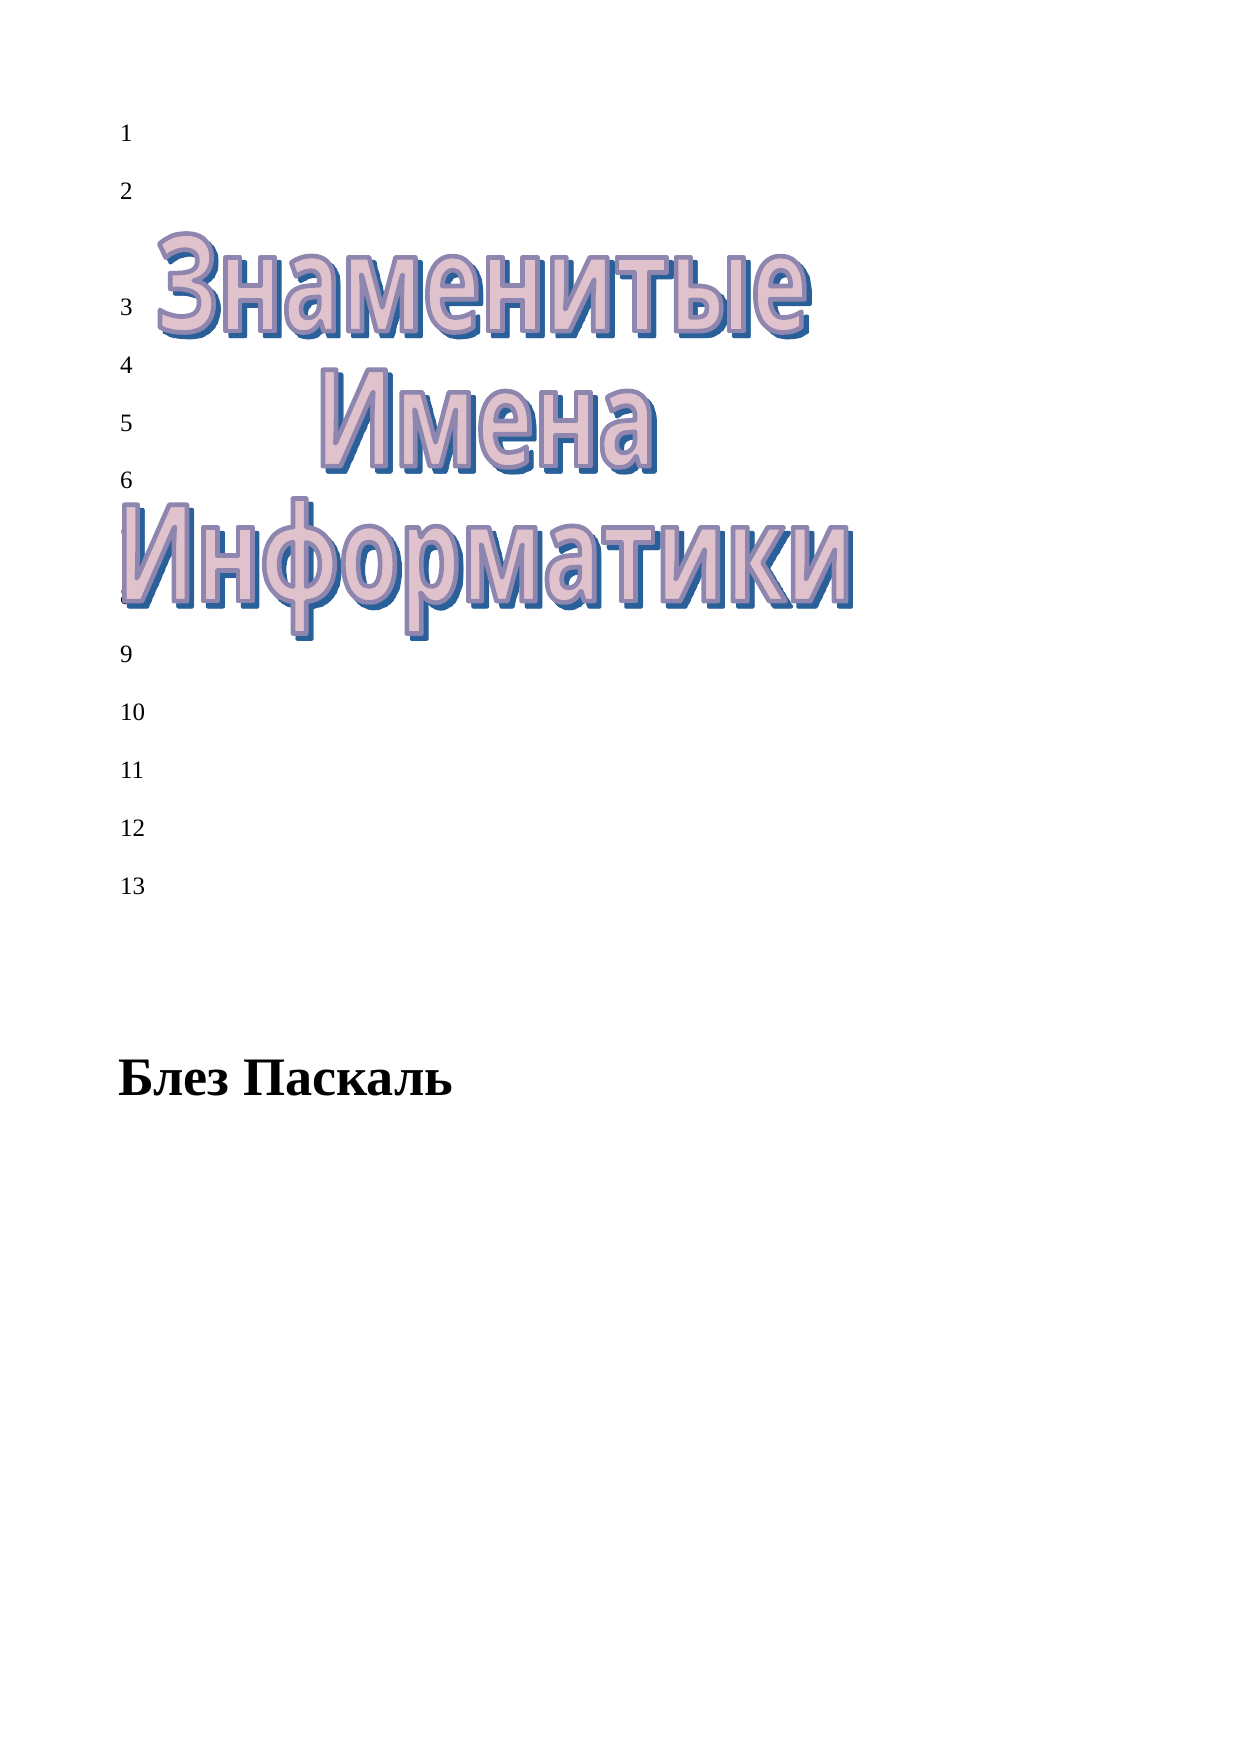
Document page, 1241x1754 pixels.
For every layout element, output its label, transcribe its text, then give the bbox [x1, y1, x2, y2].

list Блез Паскаль [118, 1045, 1122, 1107]
